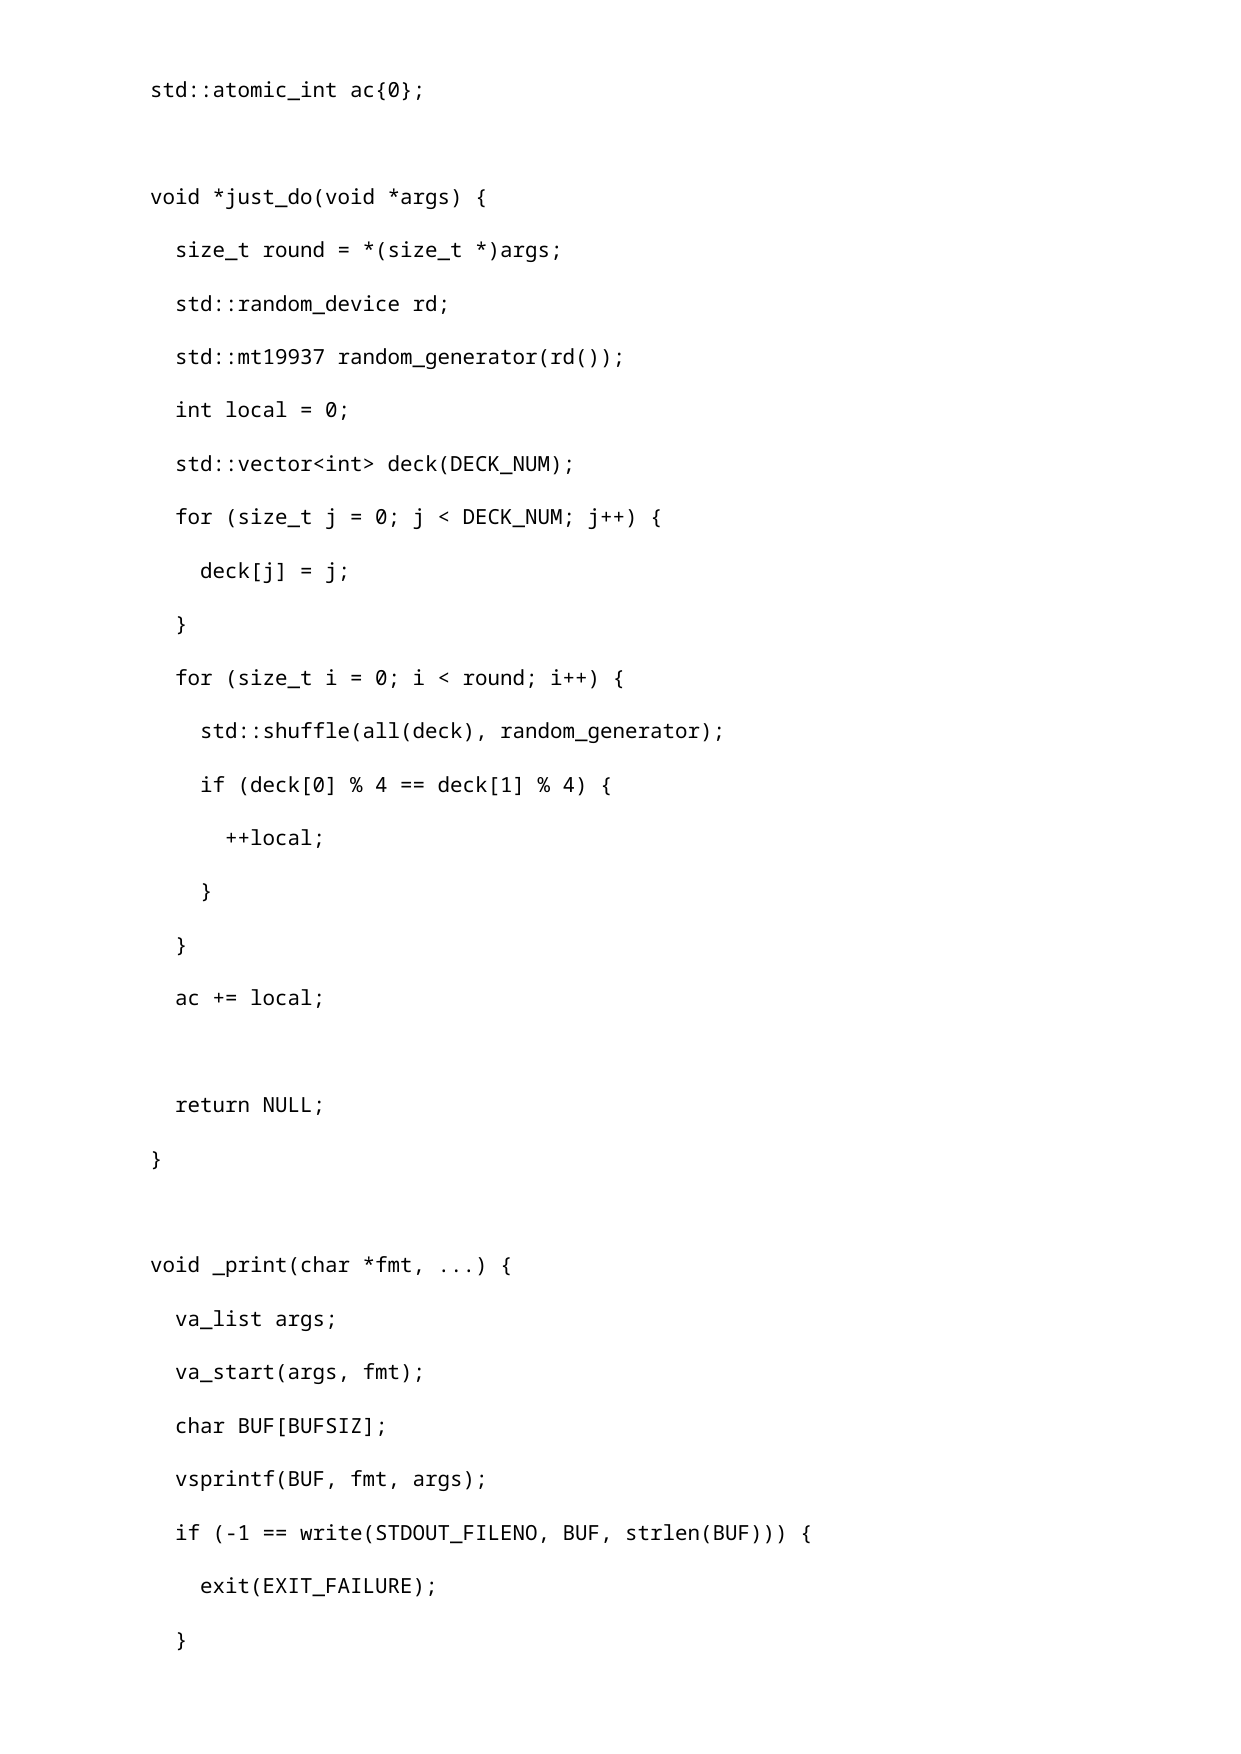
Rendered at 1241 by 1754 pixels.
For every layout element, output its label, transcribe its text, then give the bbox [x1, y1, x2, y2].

text std::mt19937 random_generator(rd()); [150, 342, 1147, 371]
text ac += local; [150, 983, 1147, 1012]
text } [150, 877, 1147, 905]
text vsprintf(BUF, fmt, args); [150, 1464, 1147, 1493]
text return NULL; [150, 1090, 1147, 1119]
text } [150, 1625, 1147, 1653]
text va_list args; [150, 1304, 1147, 1332]
text } [150, 609, 1147, 638]
text for (size_t j = 0; j < DECK_NUM; j++) { [150, 502, 1147, 531]
text void *just_do(void *args) { [150, 182, 1147, 210]
text } [150, 930, 1147, 958]
text std::shuffle(all(deck), random_generator); [150, 716, 1147, 745]
text char BUF[BUFSIZ]; [150, 1411, 1147, 1439]
text if (deck[0] % 4 == deck[1] % 4) { [150, 770, 1147, 798]
text } [150, 1144, 1147, 1172]
text int local = 0; [150, 396, 1147, 424]
text size_t round = *(size_t *)args; [150, 235, 1147, 264]
text deck[j] = j; [150, 556, 1147, 584]
text void _print(char *fmt, ...) { [150, 1251, 1147, 1279]
text std::vector<int> deck(DECK_NUM); [150, 449, 1147, 477]
text for (size_t i = 0; i < round; i++) { [150, 663, 1147, 691]
text ++local; [150, 823, 1147, 852]
text std::atomic_int ac{0}; [150, 75, 1147, 103]
text va_start(args, fmt); [150, 1357, 1147, 1386]
text std::random_device rd; [150, 289, 1147, 317]
text exit(EXIT_FAILURE); [150, 1571, 1147, 1600]
text if (-1 == write(STDOUT_FILENO, BUF, strlen(BUF))) { [150, 1518, 1147, 1546]
